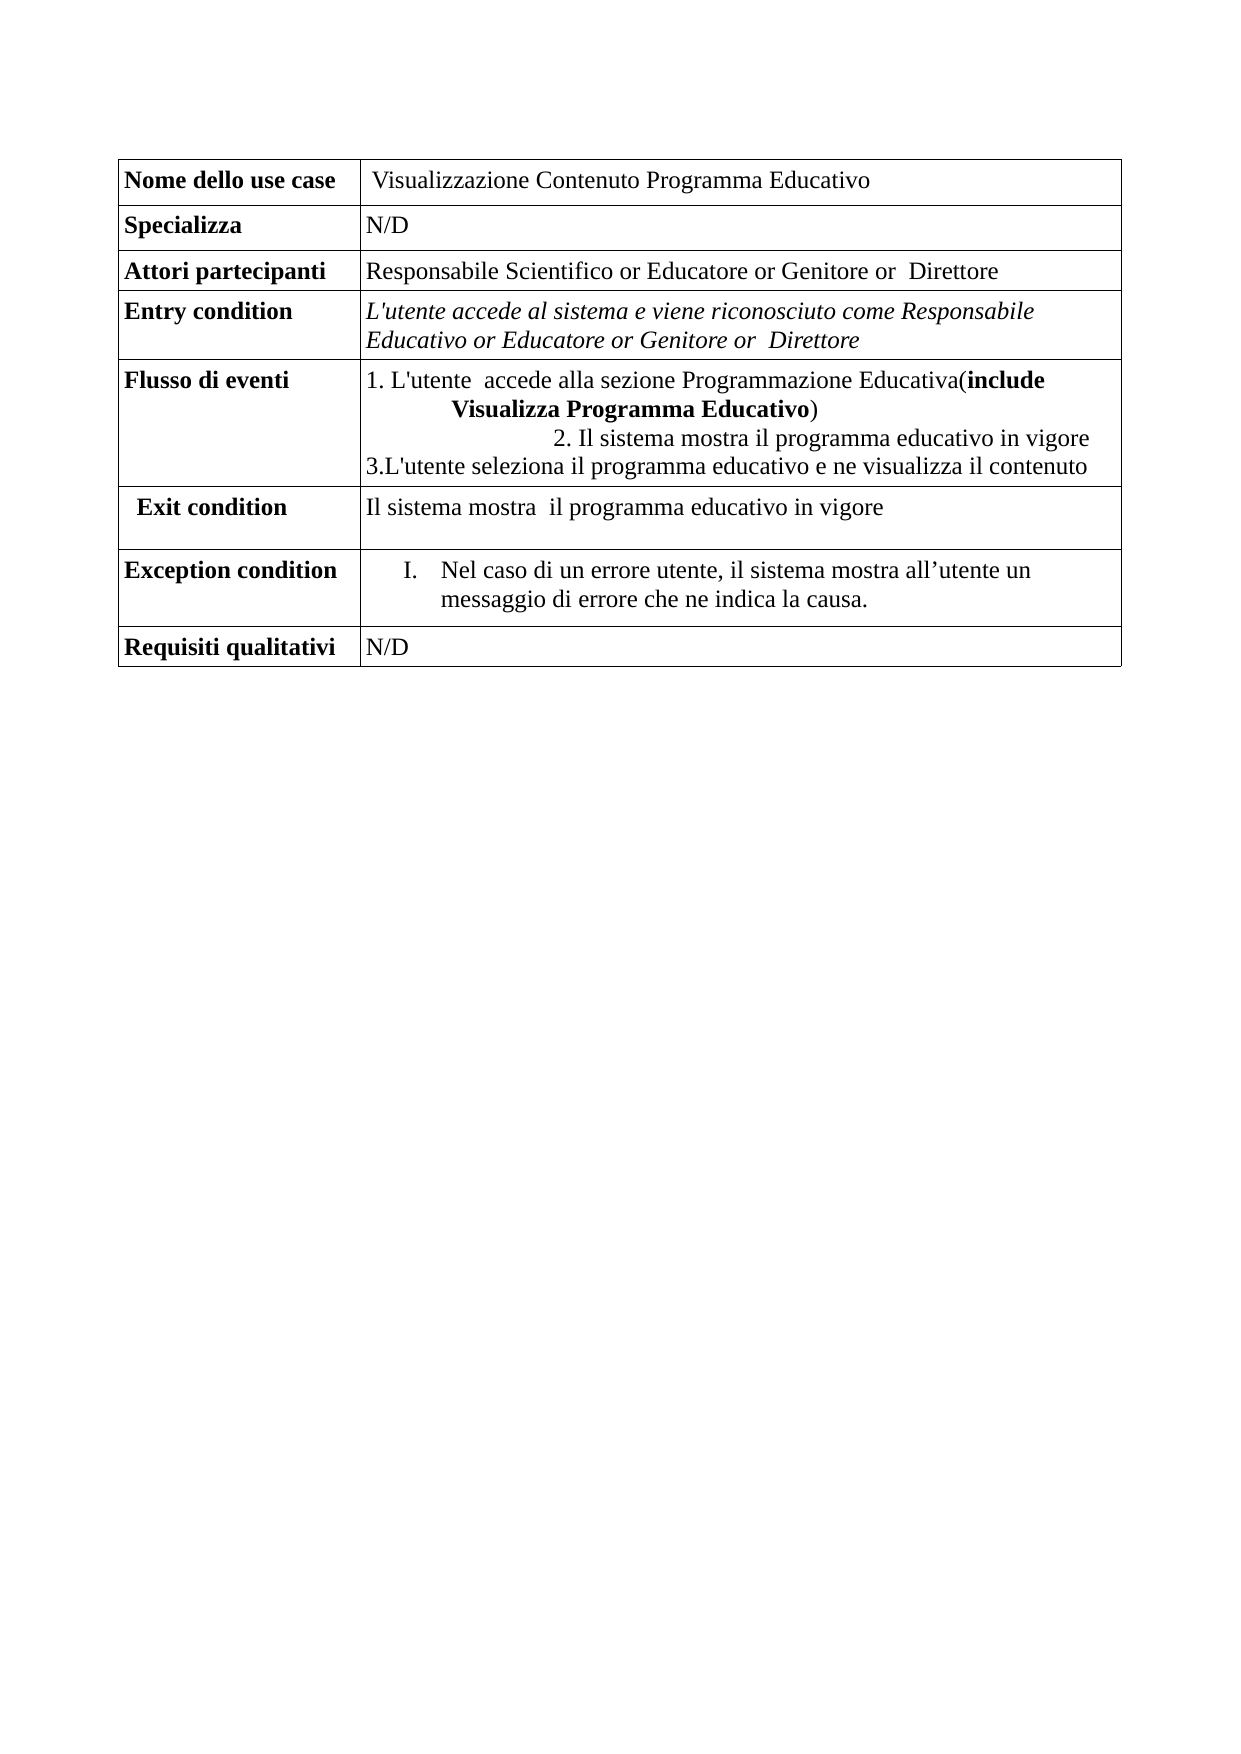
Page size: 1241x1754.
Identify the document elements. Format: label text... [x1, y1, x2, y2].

table_cell Responsabile Scientifico or Educatore or Genitore or Direttore [361, 251, 1121, 290]
table_cell Specializza [119, 206, 360, 250]
table_cell Attori partecipanti [119, 251, 360, 290]
table_cell N/D [361, 627, 1121, 666]
table_cell Flusso di eventi [119, 360, 360, 486]
table_cell Requisiti qualitativi [119, 627, 360, 666]
table_cell Exit condition [119, 487, 360, 549]
table_cell Entry condition [119, 291, 360, 359]
table_header Visualizzazione Contenuto Programma Educativo [361, 160, 1121, 205]
table_cell L'utente accede alla sezione Programmazione Educativa(include Visualizza Programma Educativo) 2. Il sistema mostra il programma educativo in vigore 3.L'utente seleziona il programma educativo e ne visualizza il contenuto [361, 360, 1121, 486]
table_cell Exception condition [119, 550, 360, 626]
table_cell Nel caso di un errore utente, il sistema mostra all’utente un messaggio di errore che ne indica la causa. [361, 550, 1121, 626]
table_cell L'utente accede al sistema e viene riconosciuto come Responsabile Educativo or Educatore or Genitore or Direttore [361, 291, 1121, 359]
table_cell Il sistema mostra il programma educativo in vigore [361, 487, 1121, 549]
table_cell N/D [361, 206, 1121, 250]
table_header Nome dello use case [119, 160, 360, 205]
